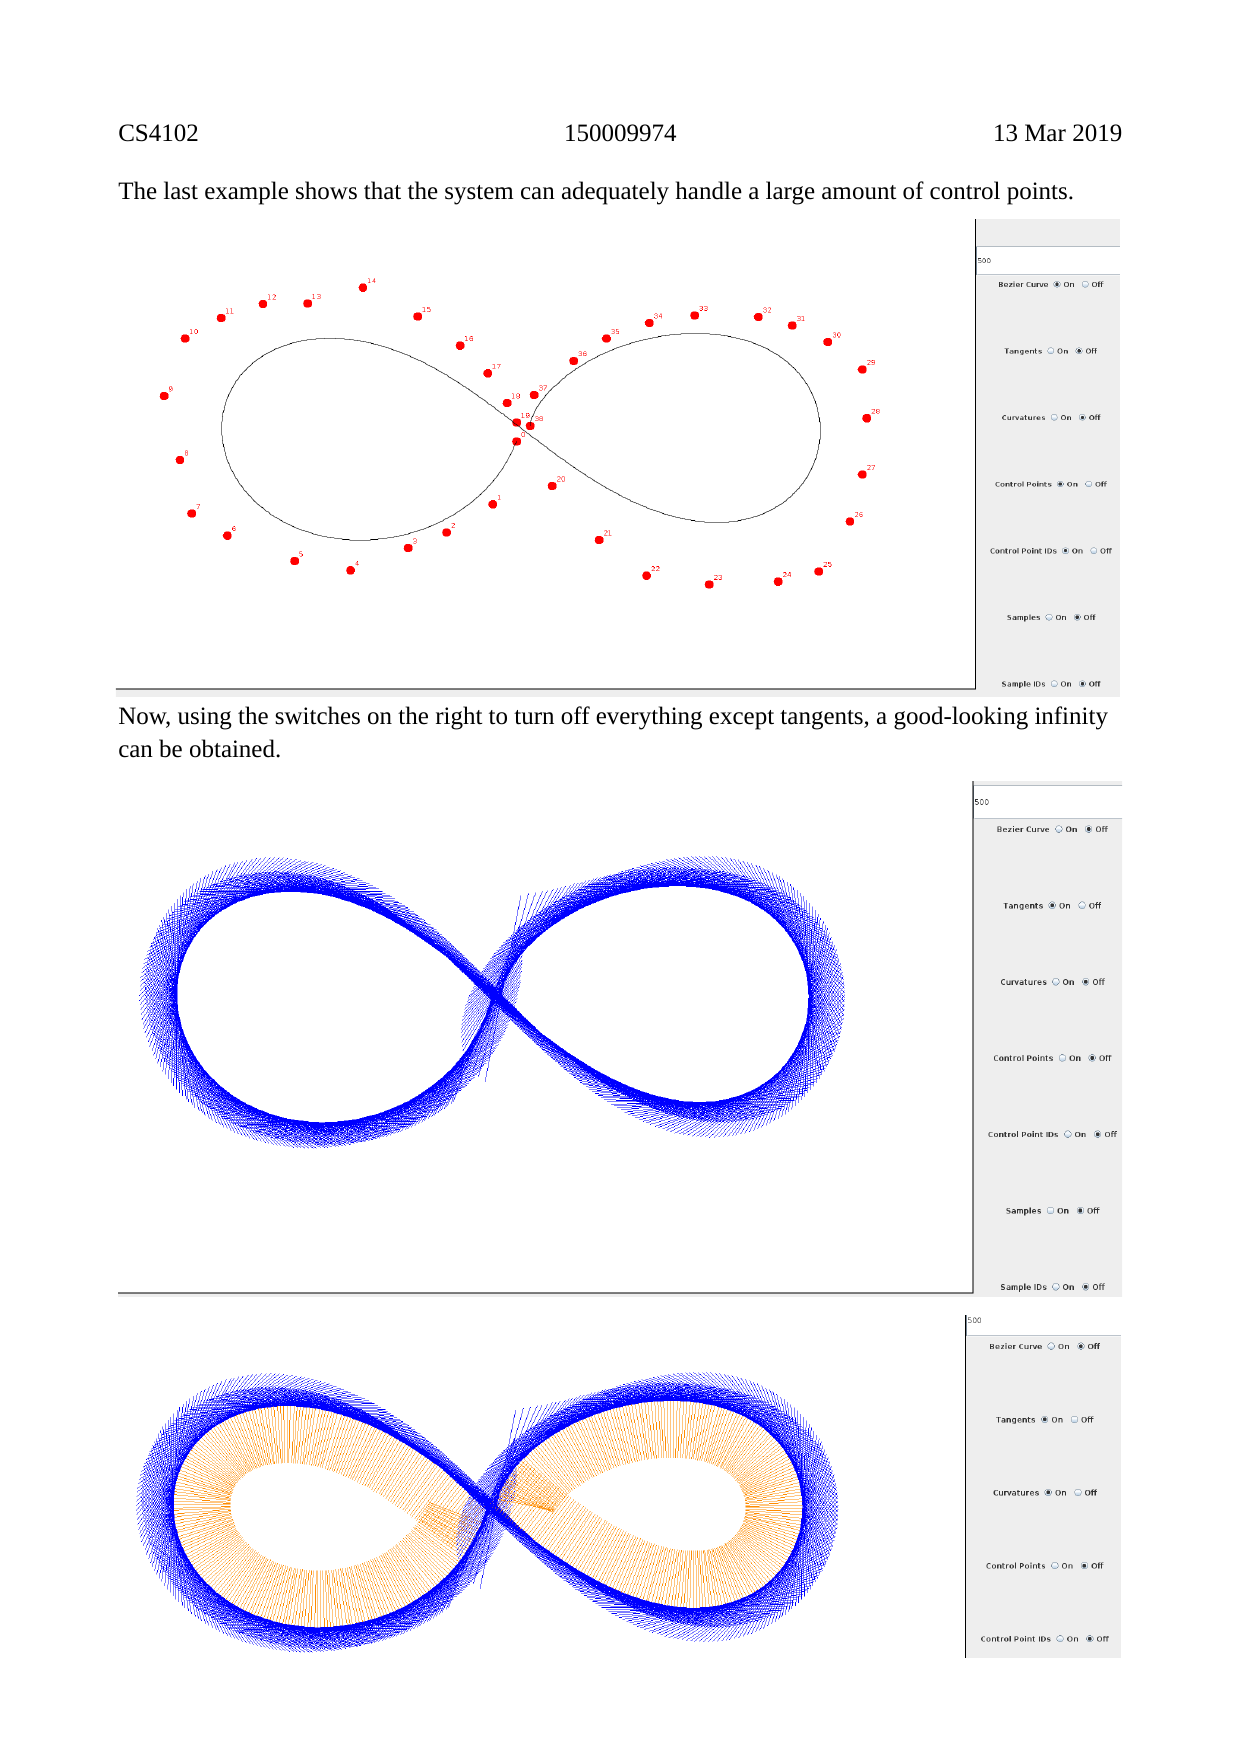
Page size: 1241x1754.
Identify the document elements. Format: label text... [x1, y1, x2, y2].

text The last example shows that the system can adequately handle a large amount of control points. [118, 176, 1122, 205]
picture [115, 219, 1120, 697]
picture [118, 781, 1123, 1297]
picture [116, 1315, 1121, 1658]
text Now, using the switches on the right to turn off everything except tangents, a good-looking infinity can be obtained. [118, 224, 1122, 763]
